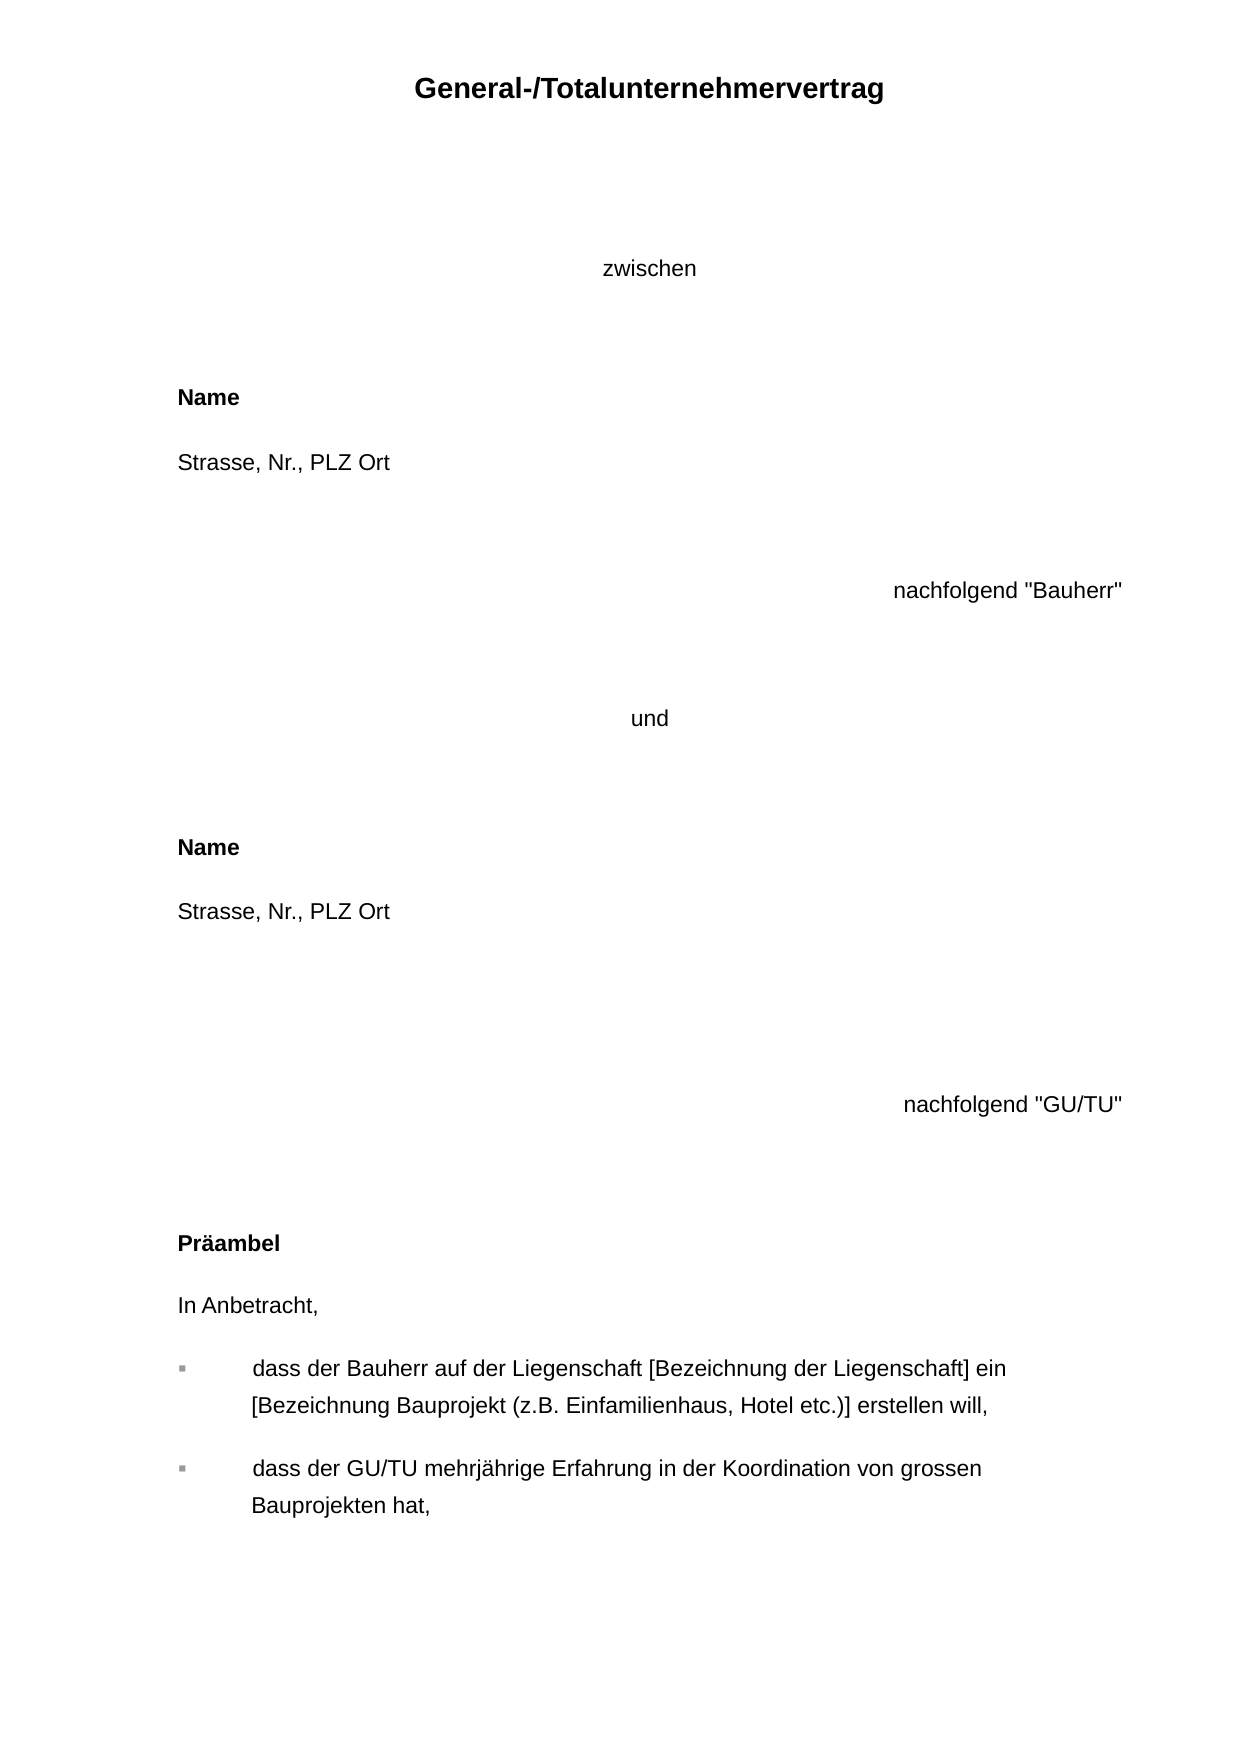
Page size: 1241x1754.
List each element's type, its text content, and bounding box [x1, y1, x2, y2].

text zwischen [177, 255, 1122, 281]
text und [177, 704, 1122, 731]
text General-/Totalunternehmervertrag [177, 72, 1122, 105]
text Präambel [177, 1218, 1122, 1256]
text nachfolgend "Bauherr" [177, 577, 1122, 604]
text Name [177, 384, 1122, 410]
text nachfolgend "GU/TU" [177, 1091, 1122, 1118]
text Strasse, Nr., PLZ Ort [177, 898, 1122, 924]
list dass der Bauherr auf der Liegenschaft [Bezeichnung der Liegenschaft] ein [Bezeichnung Bauprojekt (z.B. Einfamilienhaus, Hotel etc.)] erstellen will, [177, 1343, 1122, 1418]
text Strasse, Nr., PLZ Ort [177, 448, 1122, 475]
list dass der GU/TU mehrjährige Erfahrung in der Koordination von grossen Bauprojekten hat, [177, 1443, 1122, 1518]
text In Anbetracht, [177, 1281, 1122, 1318]
text Name [177, 833, 1122, 860]
